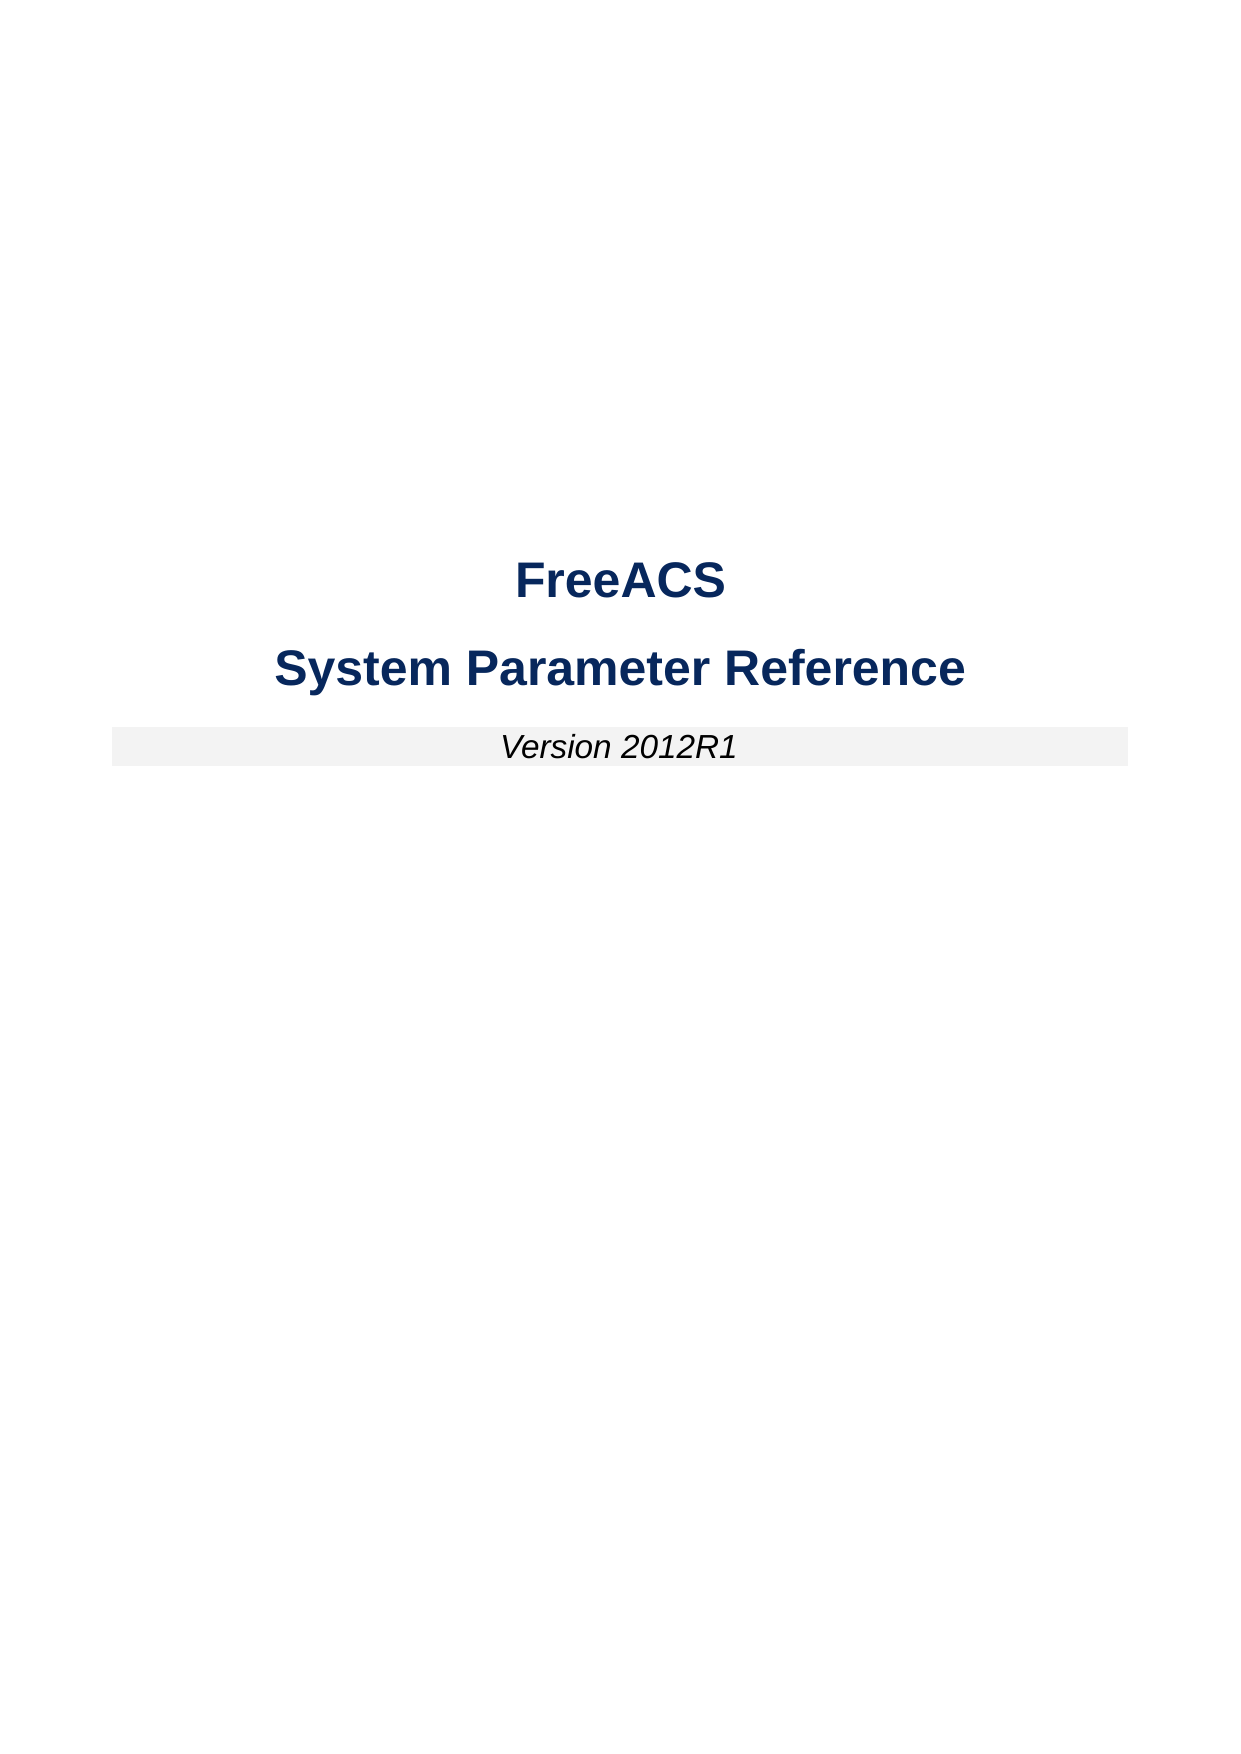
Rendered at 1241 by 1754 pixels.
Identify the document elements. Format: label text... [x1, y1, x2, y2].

title Version 2012R1 [112, 727, 1128, 766]
title System Parameter Reference [112, 639, 1128, 696]
title FreeACS [112, 550, 1128, 607]
